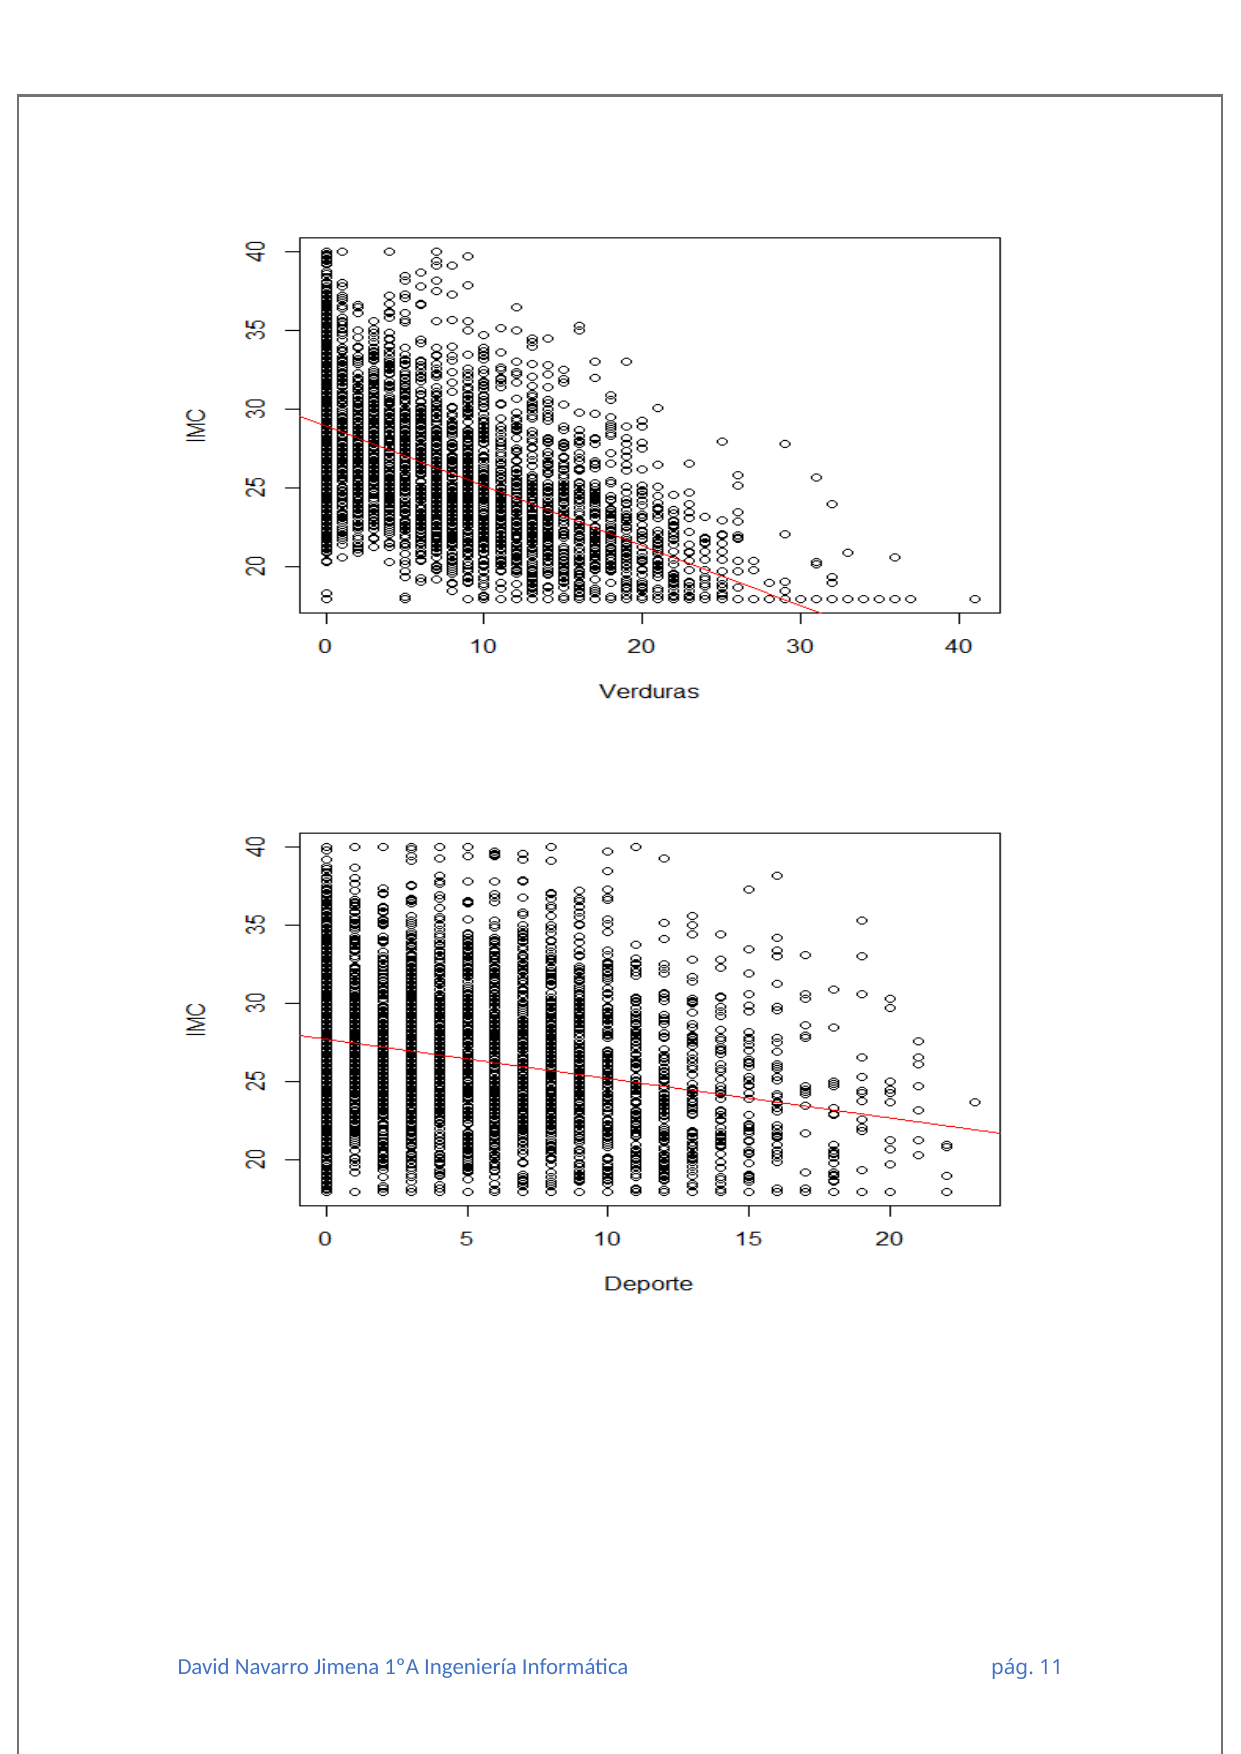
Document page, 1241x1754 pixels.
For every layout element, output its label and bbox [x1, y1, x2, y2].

picture [177, 743, 1063, 1318]
picture [177, 147, 1063, 726]
